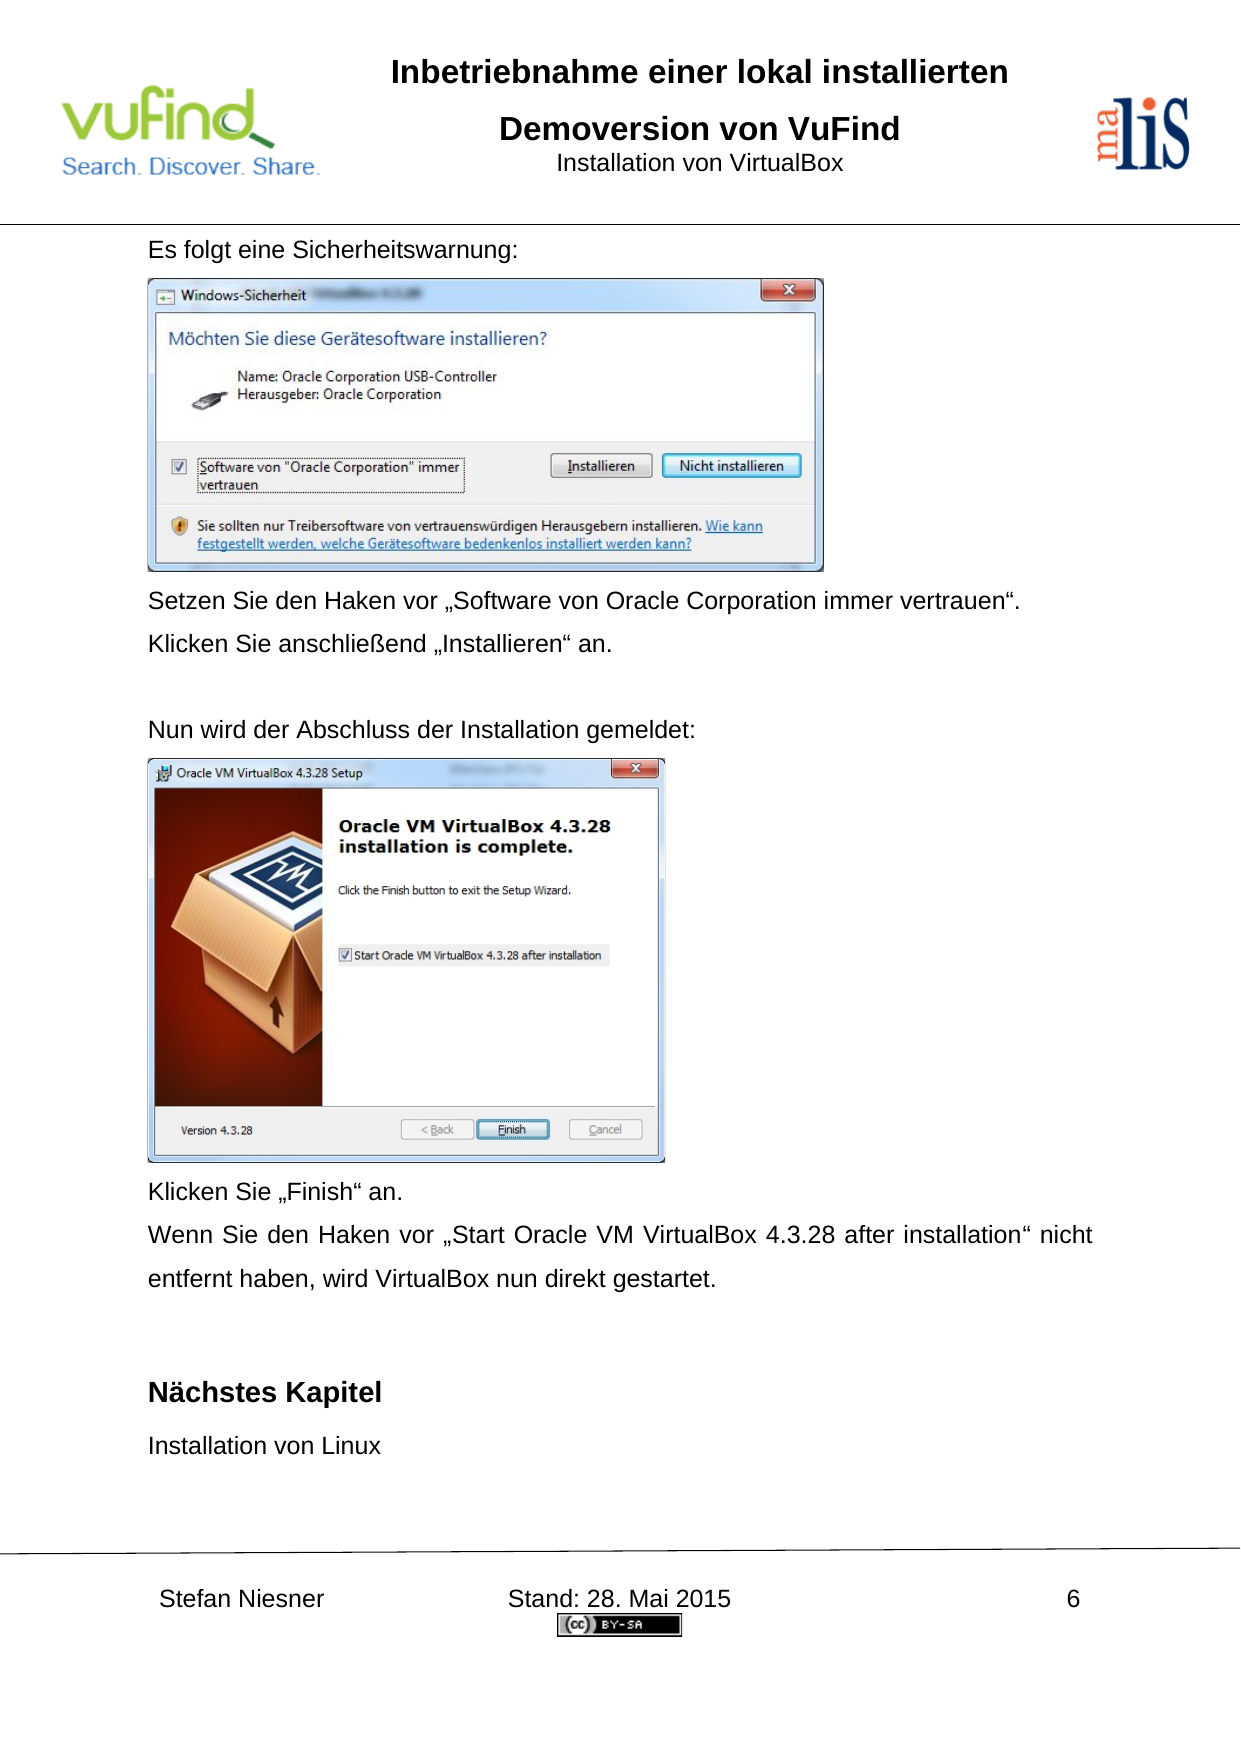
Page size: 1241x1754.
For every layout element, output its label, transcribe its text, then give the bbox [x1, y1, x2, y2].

text Setzen Sie den Haken vor „Software von Oracle Corporation immer vertrauen“. [148, 586, 1092, 615]
picture [147, 278, 824, 572]
text Es folgt eine Sicherheitswarnung: [148, 236, 1092, 264]
picture [147, 758, 666, 1163]
picture [1092, 81, 1193, 181]
picture [557, 1613, 683, 1637]
picture [59, 81, 325, 183]
text Klicken Sie „Finish“ an. [148, 1177, 1092, 1206]
text Klicken Sie anschließend „Installieren“ an. [148, 629, 1092, 658]
text Installation von Linux [148, 1431, 1092, 1460]
text Nächstes Kapitel [148, 1375, 1092, 1408]
text Nun wird der Abschluss der Installation gemeldet: [148, 715, 1092, 744]
text Wenn Sie den Haken vor „Start Oracle VM VirtualBox 4.3.28 after installation“ nicht entfernt haben, wird VirtualBox nun direkt gestartet. [148, 1220, 1092, 1292]
